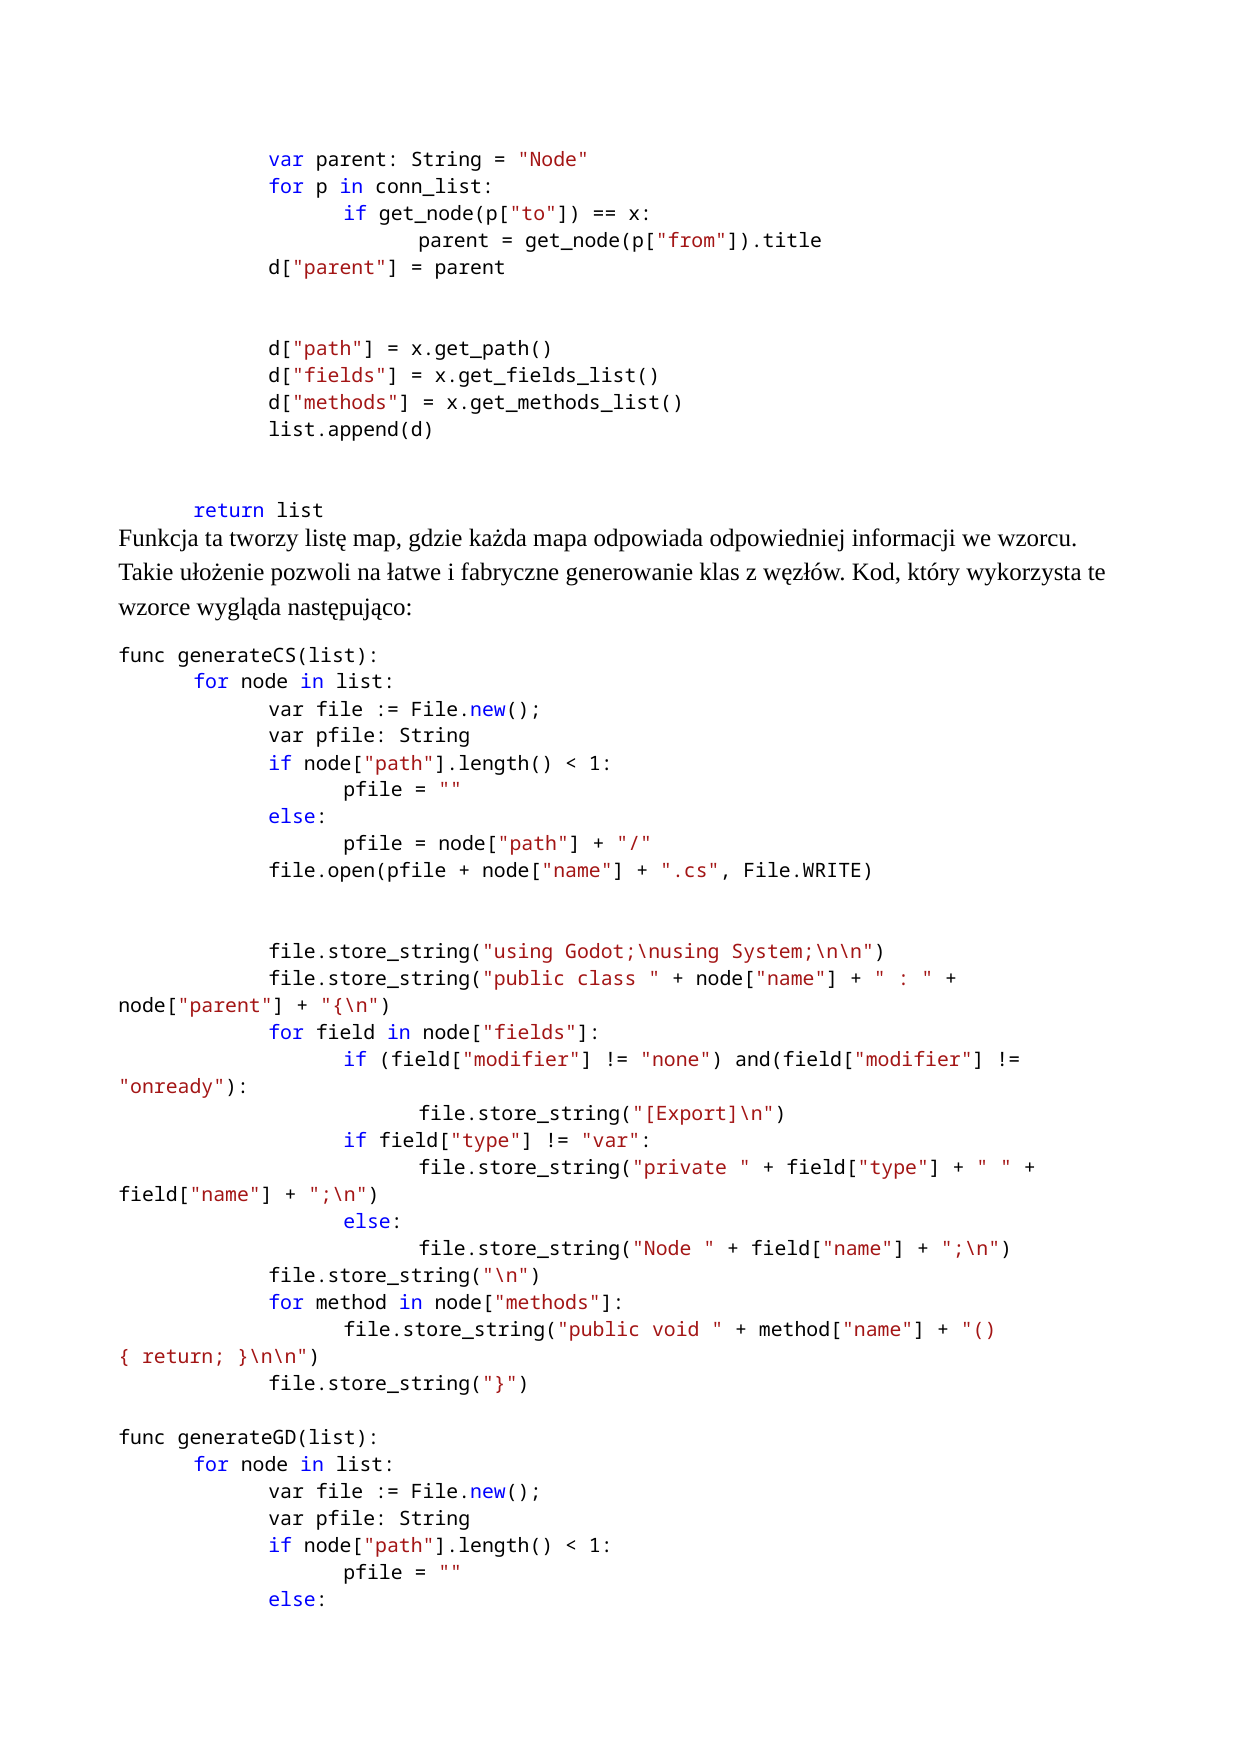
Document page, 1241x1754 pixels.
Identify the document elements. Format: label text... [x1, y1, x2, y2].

text list.append(d) [118, 415, 1122, 442]
text else: [118, 1207, 1122, 1234]
text else: [118, 1585, 1122, 1612]
text file.store_string("}") [118, 1369, 1122, 1396]
text file.store_string("using Godot;\nusing System;\n\n") [118, 938, 1122, 964]
text for node in list: [118, 668, 1122, 695]
text if node["path"].length() < 1: [118, 1531, 1122, 1558]
text var parent: String = "Node" [118, 145, 1122, 172]
text d["path"] = x.get_path() [118, 334, 1122, 361]
text for node in list: [118, 1450, 1122, 1477]
text file.store_string("Node " + field["name"] + ";\n") [118, 1234, 1122, 1261]
text file.open(pfile + node["name"] + ".cs", File.WRITE) [118, 857, 1122, 884]
text var file := File.new(); [118, 695, 1122, 722]
text func generateCS(list): [118, 641, 1122, 668]
text file.store_string("[Export]\n") [118, 1099, 1122, 1126]
text func generateGD(list): [118, 1423, 1122, 1450]
text for field in node["fields"]: [118, 1018, 1122, 1046]
text pfile = "" [118, 1558, 1122, 1585]
text d["fields"] = x.get_fields_list() [118, 361, 1122, 388]
text var pfile: String [118, 1504, 1122, 1531]
text else: [118, 803, 1122, 830]
text file.store_string("public void " + method["name"] + "(){ return; }\n\n") [118, 1315, 1122, 1369]
text file.store_string("\n") [118, 1261, 1122, 1288]
text if node["path"].length() < 1: [118, 749, 1122, 776]
text parent = get_node(p["from"]).title [118, 226, 1122, 253]
text if (field["modifier"] != "none") and(field["modifier"] != "onready"): [118, 1046, 1122, 1099]
text pfile = node["path"] + "/" [118, 830, 1122, 857]
text pfile = "" [118, 776, 1122, 803]
text file.store_string("public class " + node["name"] + " : " + node["parent"] + "{\n") [118, 964, 1122, 1018]
text var pfile: String [118, 722, 1122, 749]
text if field["type"] != "var": [118, 1126, 1122, 1153]
text Funkcja ta tworzy listę map, gdzie każda mapa odpowiada odpowiedniej informacji we wzorcu. Takie ułożenie pozwoli na łatwe i fabryczne generowanie klas z węzłów. Kod, który wykorzysta te wzorce wygląda następująco: [118, 523, 1122, 621]
text var file := File.new(); [118, 1477, 1122, 1504]
text for p in conn_list: [118, 172, 1122, 199]
text d["parent"] = parent [118, 253, 1122, 280]
text for method in node["methods"]: [118, 1288, 1122, 1315]
text d["methods"] = x.get_methods_list() [118, 388, 1122, 415]
text return list [118, 496, 1122, 523]
text if get_node(p["to"]) == x: [118, 199, 1122, 226]
text file.store_string("private " + field["type"] + " " + field["name"] + ";\n") [118, 1153, 1122, 1207]
